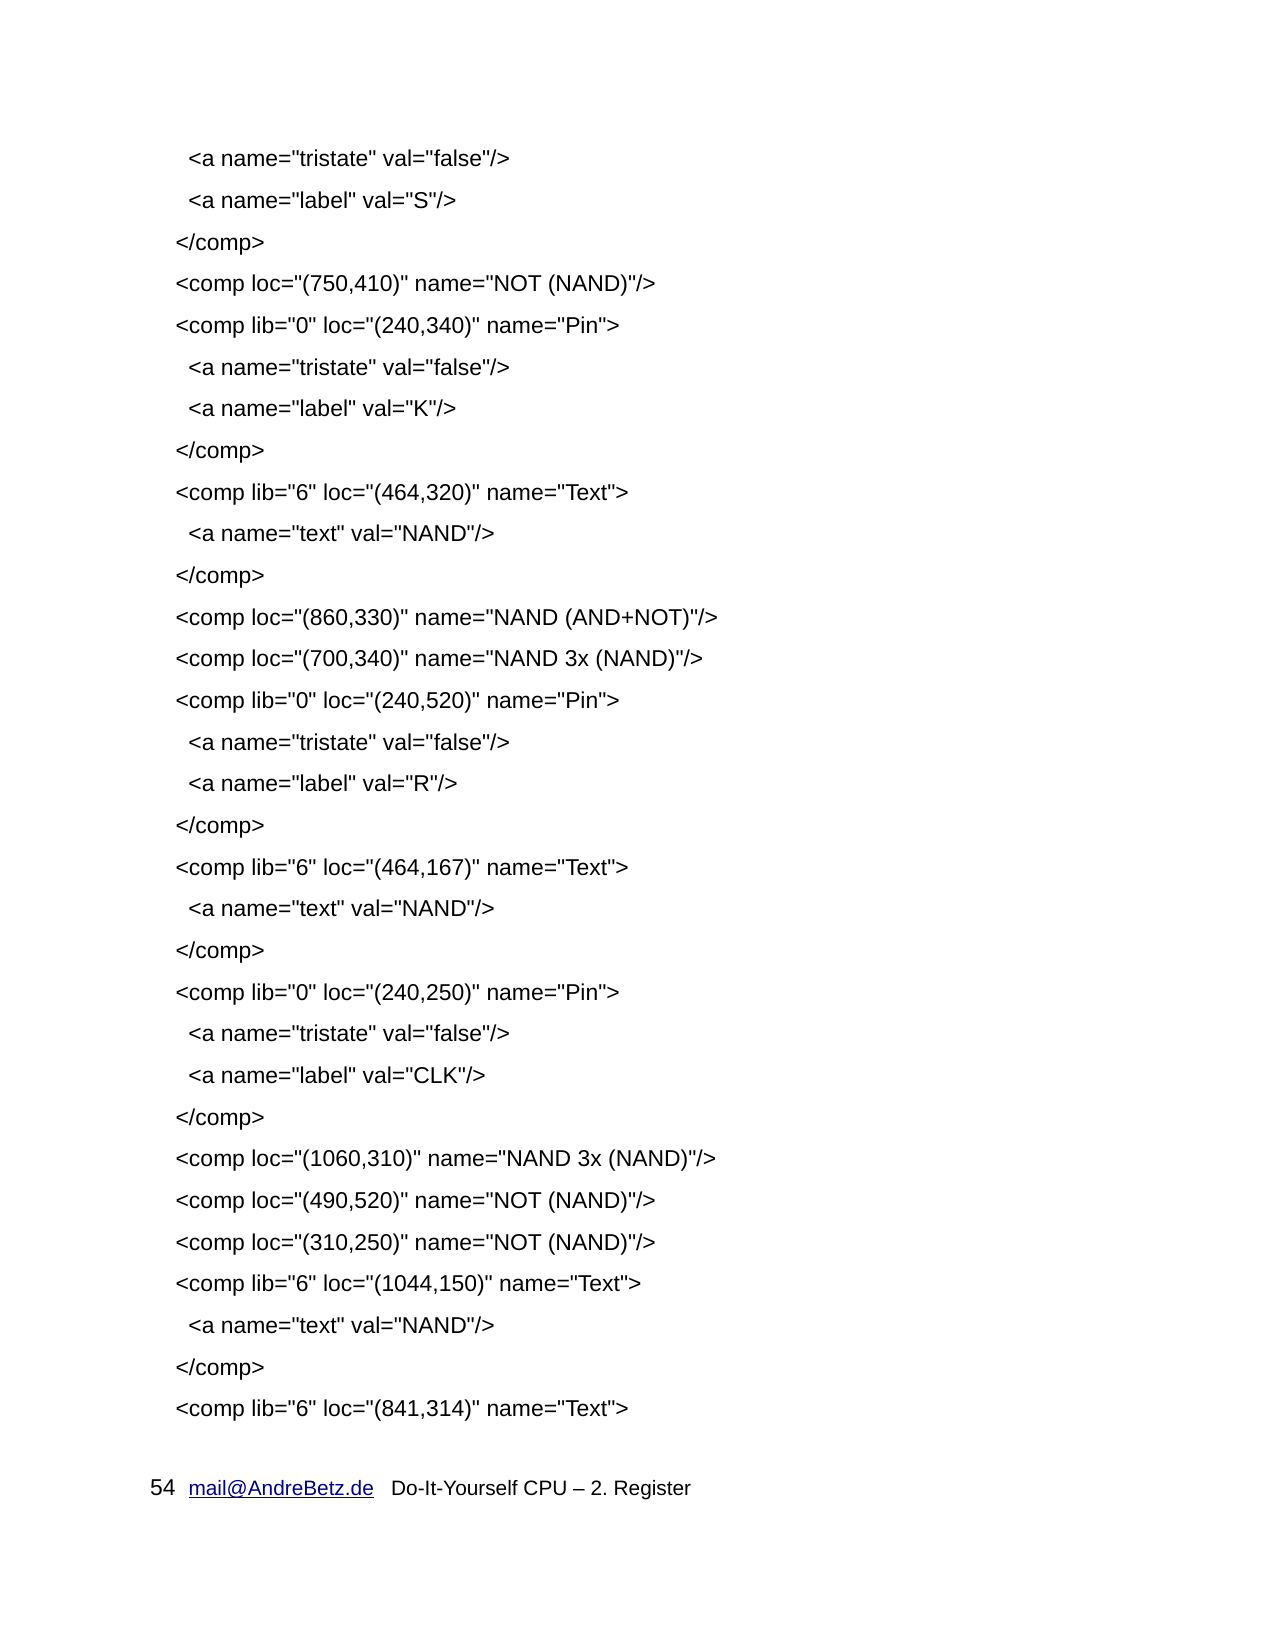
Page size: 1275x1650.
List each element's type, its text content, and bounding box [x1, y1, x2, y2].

text <comp lib="6" loc="(464,167)" name="Text"> [376, 858, 468, 879]
text <a name="text" val="NAND"/> [150, 525, 1125, 546]
text <comp lib="6" loc="(1044,150)" name="Text"> [479, 1275, 1125, 1296]
text <comp loc="(310,250)" name="NOT (NAND)"/> [622, 1233, 1125, 1254]
text <comp loc="(310,250)" name="NOT (NAND)"/> [394, 1233, 552, 1254]
text </comp> [150, 942, 1125, 962]
text <comp lib="6" loc="(841,314)" name="Text"> [150, 1400, 378, 1421]
text <comp loc="(700,340)" name="NAND 3x (NAND)"/> [669, 650, 1125, 671]
text <comp lib="6" loc="(464,320)" name="Text"> [466, 483, 1125, 504]
text <comp loc="(750,410)" name="NOT (NAND)"/> [394, 275, 552, 296]
text <a name="label" val="K"/> [150, 400, 1125, 421]
text <comp lib="0" loc="(240,250)" name="Pin"> [150, 983, 378, 1004]
text </comp> [150, 817, 1125, 837]
text </comp> [150, 1358, 1125, 1379]
text <comp loc="(700,340)" name="NAND 3x (NAND)"/> [150, 650, 307, 671]
text <a name="tristate" val="false"/> [150, 150, 1125, 171]
text <a name="label" val="S"/> [150, 192, 1125, 212]
text <a name="label" val="CLK"/> [150, 1067, 1125, 1087]
text <comp loc="(700,340)" name="NAND 3x (NAND)"/> [598, 650, 671, 671]
text <comp lib="0" loc="(240,520)" name="Pin"> [467, 692, 1125, 712]
text <comp loc="(860,330)" name="NAND (AND+NOT)"/> [394, 608, 569, 629]
text <comp lib="6" loc="(464,320)" name="Text"> [150, 483, 378, 504]
text <a name="tristate" val="false"/> [150, 1025, 1125, 1046]
text <comp lib="6" loc="(464,167)" name="Text"> [150, 858, 378, 879]
text <comp loc="(860,330)" name="NAND (AND+NOT)"/> [684, 608, 1125, 629]
text <comp loc="(490,520)" name="NOT (NAND)"/> [395, 1192, 552, 1212]
text <comp loc="(1060,310)" name="NAND 3x (NAND)"/> [611, 1150, 684, 1171]
text <comp loc="(310,250)" name="NOT (NAND)"/> [150, 1233, 307, 1254]
text <comp lib="0" loc="(240,250)" name="Pin"> [466, 983, 1125, 1004]
text <comp lib="0" loc="(240,340)" name="Pin"> [467, 317, 1125, 337]
text <comp loc="(750,410)" name="NOT (NAND)"/> [305, 275, 396, 296]
text <a name="tristate" val="false"/> [150, 733, 1125, 754]
text <comp loc="(1060,310)" name="NAND 3x (NAND)"/> [150, 1150, 307, 1171]
text <comp loc="(310,250)" name="NOT (NAND)"/> [550, 1233, 624, 1254]
text <comp loc="(1060,310)" name="NAND 3x (NAND)"/> [305, 1150, 409, 1171]
text <comp lib="0" loc="(240,340)" name="Pin"> [150, 317, 378, 337]
text <comp loc="(700,340)" name="NAND 3x (NAND)"/> [305, 650, 396, 671]
text <comp lib="6" loc="(1044,150)" name="Text"> [376, 1275, 481, 1296]
text <comp lib="6" loc="(841,314)" name="Text"> [376, 1400, 468, 1421]
text <comp lib="6" loc="(464,167)" name="Text"> [466, 858, 1125, 879]
text <a name="text" val="NAND"/> [150, 900, 1125, 921]
text </comp> [150, 1108, 1125, 1129]
text <comp lib="6" loc="(464,320)" name="Text"> [376, 483, 468, 504]
text <comp lib="6" loc="(1044,150)" name="Text"> [150, 1275, 378, 1296]
text <comp loc="(310,250)" name="NOT (NAND)"/> [305, 1233, 396, 1254]
text <a name="label" val="R"/> [150, 775, 1125, 796]
text <comp lib="0" loc="(240,250)" name="Pin"> [376, 983, 468, 1004]
text <comp lib="6" loc="(841,314)" name="Text"> [466, 1400, 1125, 1421]
text <comp loc="(490,520)" name="NOT (NAND)"/> [150, 1192, 307, 1212]
text <comp loc="(490,520)" name="NOT (NAND)"/> [550, 1192, 624, 1212]
text <comp loc="(700,340)" name="NAND 3x (NAND)"/> [394, 650, 600, 671]
text <a name="text" val="NAND"/> [150, 1317, 1125, 1337]
text <comp lib="0" loc="(240,520)" name="Pin"> [150, 692, 378, 712]
text <comp loc="(1060,310)" name="NAND 3x (NAND)"/> [682, 1150, 1125, 1171]
text <comp loc="(750,410)" name="NOT (NAND)"/> [150, 275, 307, 296]
text <a name="tristate" val="false"/> [150, 358, 1125, 379]
text <comp loc="(490,520)" name="NOT (NAND)"/> [305, 1192, 396, 1212]
text <comp loc="(860,330)" name="NAND (AND+NOT)"/> [150, 608, 307, 629]
text <comp lib="0" loc="(240,520)" name="Pin"> [376, 692, 468, 712]
text </comp> [150, 233, 1125, 254]
text <comp loc="(490,520)" name="NOT (NAND)"/> [623, 1192, 1125, 1212]
text <comp loc="(860,330)" name="NAND (AND+NOT)"/> [567, 608, 686, 629]
text </comp> [150, 567, 1125, 587]
text <comp loc="(1060,310)" name="NAND 3x (NAND)"/> [407, 1150, 613, 1171]
text <comp loc="(750,410)" name="NOT (NAND)"/> [550, 275, 624, 296]
text <comp loc="(750,410)" name="NOT (NAND)"/> [622, 275, 1125, 296]
text <comp loc="(860,330)" name="NAND (AND+NOT)"/> [305, 608, 396, 629]
text </comp> [150, 442, 1125, 462]
text <comp lib="0" loc="(240,340)" name="Pin"> [376, 317, 468, 337]
